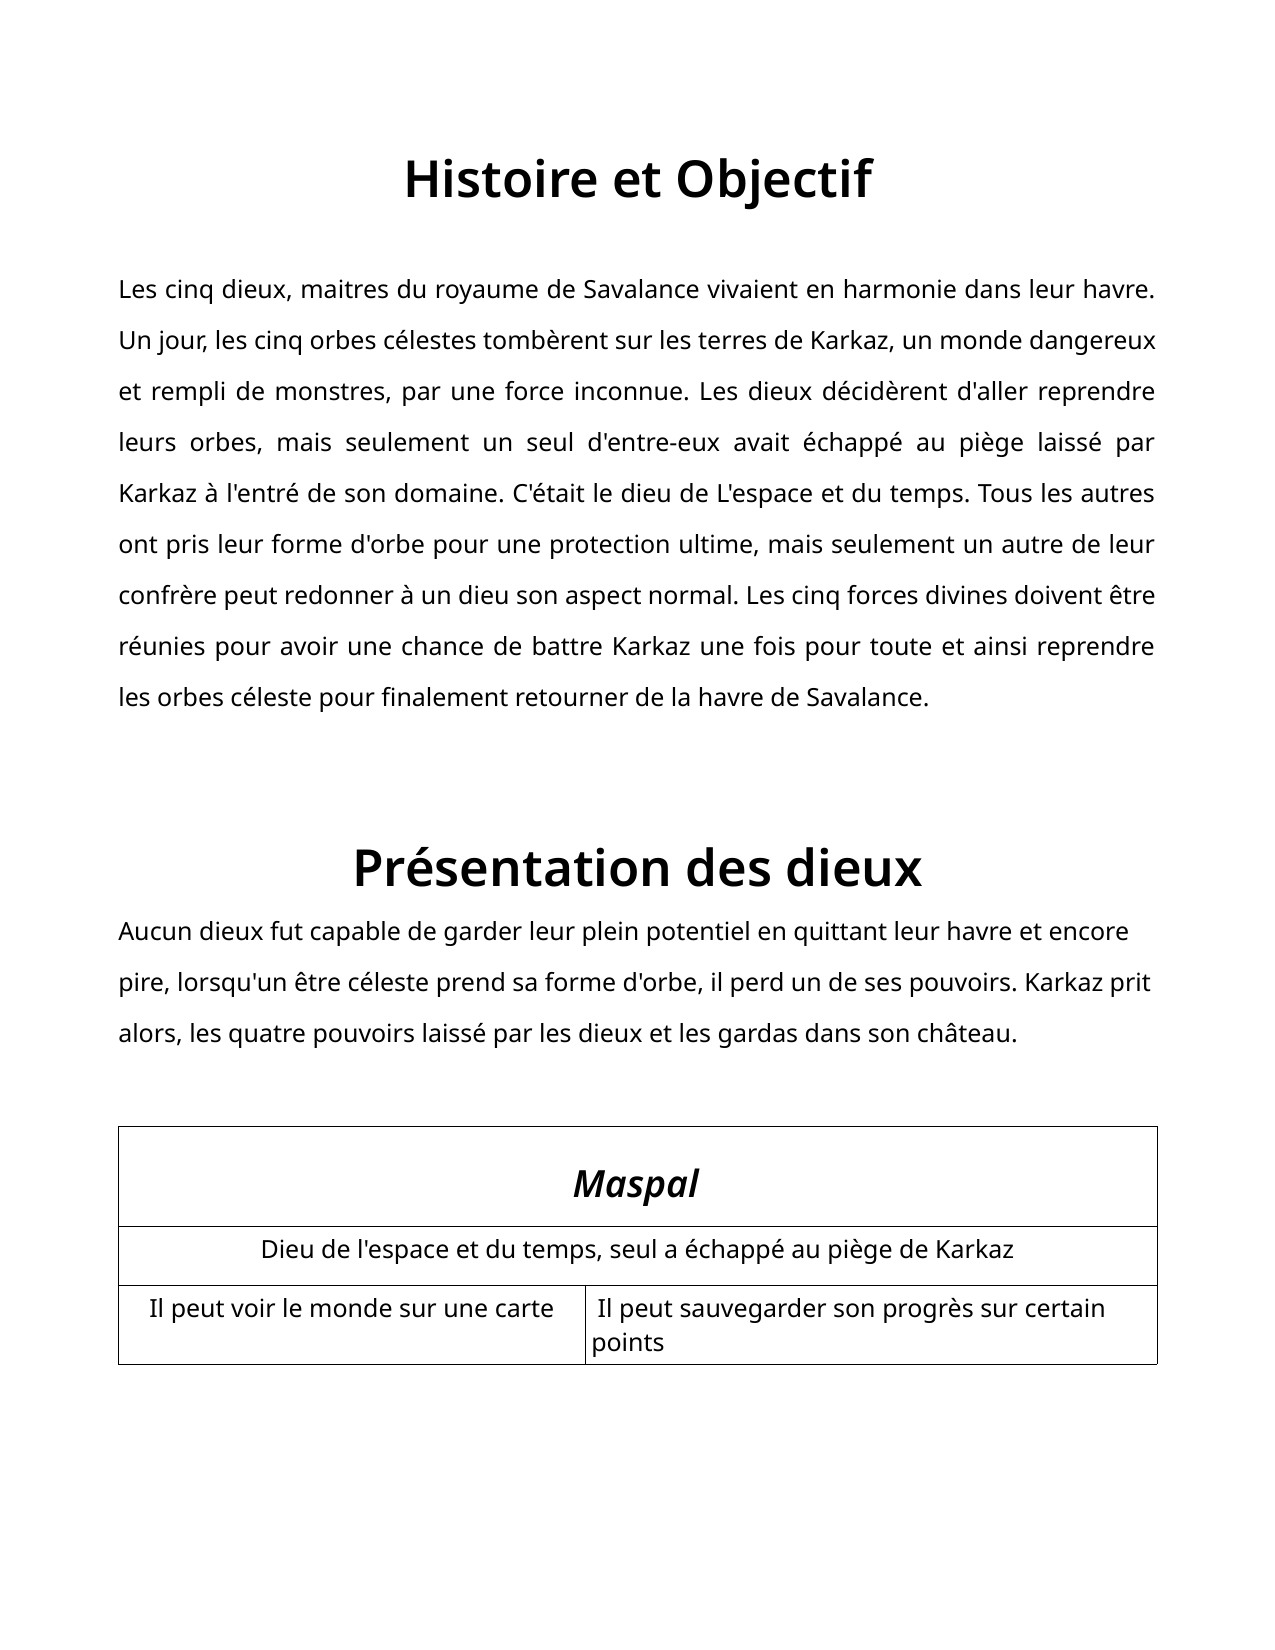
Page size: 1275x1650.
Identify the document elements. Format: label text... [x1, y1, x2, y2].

table_cell Dieu de l'espace et du temps, seul a échappé au piège de Karkaz [119, 1227, 1157, 1284]
table_cell Il peut sauvegarder son progrès sur certain points [586, 1286, 1157, 1364]
text Aucun dieux fut capable de garder leur plein potentiel en quittant leur havre et encore pire, lorsqu'un être céleste prend sa forme d'orbe, il perd un de ses pouvoirs. Karkaz prit alors, les quatre pouvoirs laissé par les dieux et les gardas dans son château. [118, 914, 1157, 1050]
table_header Maspal [119, 1127, 1157, 1226]
table_cell Il peut voir le monde sur une carte [119, 1286, 585, 1364]
subtitle Présentation des dieux [118, 832, 1157, 902]
subtitle Histoire et Objectif [118, 143, 1157, 213]
text Les cinq dieux, maitres du royaume de Savalance vivaient en harmonie dans leur havre. Un jour, les cinq orbes célestes tombèrent sur les terres de Karkaz, un monde dangereux et rempli de monstres, par une force inconnue. Les dieux décidèrent d'aller reprendre leurs orbes, mais seulement un seul d'entre-eux avait échappé au piège laissé par Karkaz à l'entré de son domaine. C'était le dieu de L'espace et du temps. Tous les autres ont pris leur forme d'orbe pour une protection ultime, mais seulement un autre de leur confrère peut redonner à un dieu son aspect normal. Les cinq forces divines doivent être réunies pour avoir une chance de battre Karkaz une fois pour toute et ainsi reprendre les orbes céleste pour finalement retourner de la havre de Savalance. [118, 272, 1157, 714]
